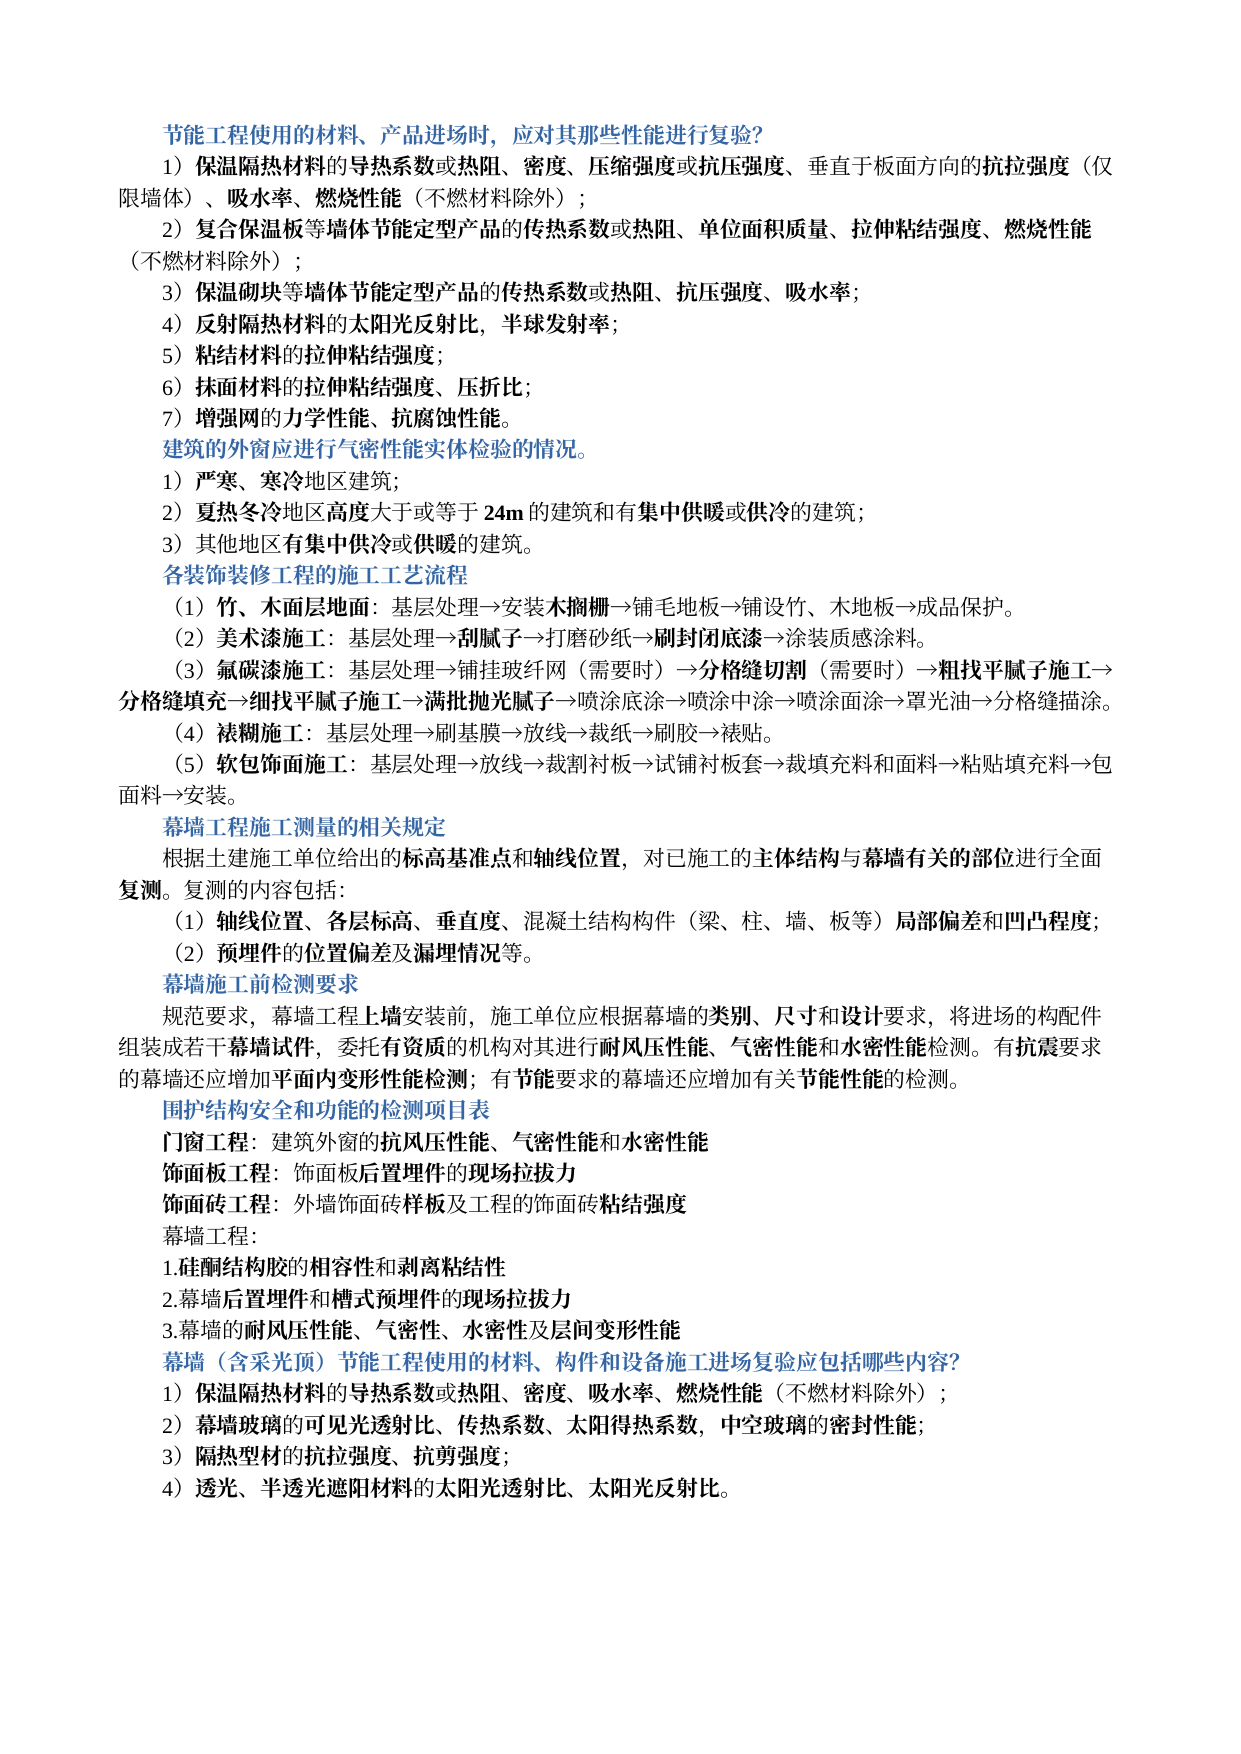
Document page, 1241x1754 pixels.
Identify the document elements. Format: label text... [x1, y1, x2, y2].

text 3）保温砌块等墙体节能定型产品的传热系数或热阻、抗压强度、吸水率； [118, 275, 1122, 307]
text 饰面板工程：饰面板后置埋件的现场拉拔力 [118, 1156, 1122, 1188]
text 6）抹面材料的拉伸粘结强度、压折比； [118, 370, 1122, 401]
text 根据土建施工单位给出的标高基准点和轴线位置，对已施工的主体结构与幕墙有关的部位进行全面复测。复测的内容包括： [118, 842, 1122, 904]
subtitle 各装饰装修工程的施工工艺流程 [118, 558, 1122, 590]
text （5）软包饰面施工：基层处理→放线→裁割衬板→试铺衬板套→裁填充料和面料→粘贴填充料→包面料→安装。 [118, 747, 1122, 810]
text 1.硅酮结构胶的相容性和剥离粘结性 [118, 1251, 1122, 1282]
text （2）美术漆施工：基层处理→刮腻子→打磨砂纸→刷封闭底漆→涂装质感涂料。 [118, 621, 1122, 653]
text 3）其他地区有集中供冷或供暖的建筑。 [118, 527, 1122, 558]
text 1）保温隔热材料的导热系数或热阻、密度、压缩强度或抗压强度、垂直于板面方向的抗拉强度（仅限墙体）、吸水率、燃烧性能（不燃材料除外）； [118, 149, 1122, 212]
subtitle 幕墙（含采光顶）节能工程使用的材料、构件和设备施工进场复验应包括哪些内容？ [118, 1345, 1122, 1376]
text 1）保温隔热材料的导热系数或热阻、密度、吸水率、燃烧性能（不燃材料除外）； [118, 1376, 1122, 1408]
subtitle 围护结构安全和功能的检测项目表 [118, 1093, 1122, 1125]
text 规范要求，幕墙工程上墙安装前，施工单位应根据幕墙的类别、尺寸和设计要求，将进场的构配件组装成若干幕墙试件，委托有资质的机构对其进行耐风压性能、气密性能和水密性能检测。有抗震要求的幕墙还应增加平面内变形性能检测；有节能要求的幕墙还应增加有关节能性能的检测。 [118, 999, 1122, 1093]
text 7）增强网的力学性能、抗腐蚀性能。 [118, 401, 1122, 433]
text 1）严寒、寒冷地区建筑； [118, 464, 1122, 496]
text 2.幕墙后置埋件和槽式预埋件的现场拉拔力 [118, 1282, 1122, 1313]
text 2）复合保温板等墙体节能定型产品的传热系数或热阻、单位面积质量、拉伸粘结强度、燃烧性能（不燃材料除外）； [118, 212, 1122, 275]
subtitle 幕墙施工前检测要求 [118, 967, 1122, 999]
subtitle 幕墙工程施工测量的相关规定 [118, 810, 1122, 842]
text 4）反射隔热材料的太阳光反射比，半球发射率； [118, 307, 1122, 338]
subtitle 建筑的外窗应进行气密性能实体检验的情况。 [118, 433, 1122, 464]
text （4）裱糊施工：基层处理→刷基膜→放线→裁纸→刷胶→裱贴。 [118, 716, 1122, 747]
text 门窗工程：建筑外窗的抗风压性能、气密性能和水密性能 [118, 1125, 1122, 1156]
text 饰面砖工程：外墙饰面砖样板及工程的饰面砖粘结强度 [118, 1188, 1122, 1219]
text （1）竹、木面层地面：基层处理→安装木搁栅→铺毛地板→铺设竹、木地板→成品保护。 [118, 590, 1122, 621]
text （2）预埋件的位置偏差及漏埋情况等。 [118, 936, 1122, 967]
text 2）幕墙玻璃的可见光透射比、传热系数、太阳得热系数，中空玻璃的密封性能； [118, 1408, 1122, 1439]
text （3）氟碳漆施工：基层处理→铺挂玻纤网（需要时）→分格缝切割（需要时）→粗找平腻子施工→分格缝填充→细找平腻子施工→满批抛光腻子→喷涂底涂→喷涂中涂→喷涂面涂→罩光油→分格缝描涂。 [118, 653, 1122, 716]
text 4）透光、半透光遮阳材料的太阳光透射比、太阳光反射比。 [118, 1471, 1122, 1502]
text 3）隔热型材的抗拉强度、抗剪强度； [118, 1439, 1122, 1471]
subtitle 节能工程使用的材料、产品进场时，应对其那些性能进行复验？ [118, 118, 1122, 149]
text 3.幕墙的耐风压性能、气密性、水密性及层间变形性能 [118, 1313, 1122, 1345]
text 5）粘结材料的拉伸粘结强度； [118, 338, 1122, 370]
text 2）夏热冬冷地区高度大于或等于24m的建筑和有集中供暖或供冷的建筑； [118, 496, 1122, 527]
text （1）轴线位置、各层标高、垂直度、混凝土结构构件（梁、柱、墙、板等）局部偏差和凹凸程度； [118, 904, 1122, 936]
text 幕墙工程： [118, 1219, 1122, 1251]
